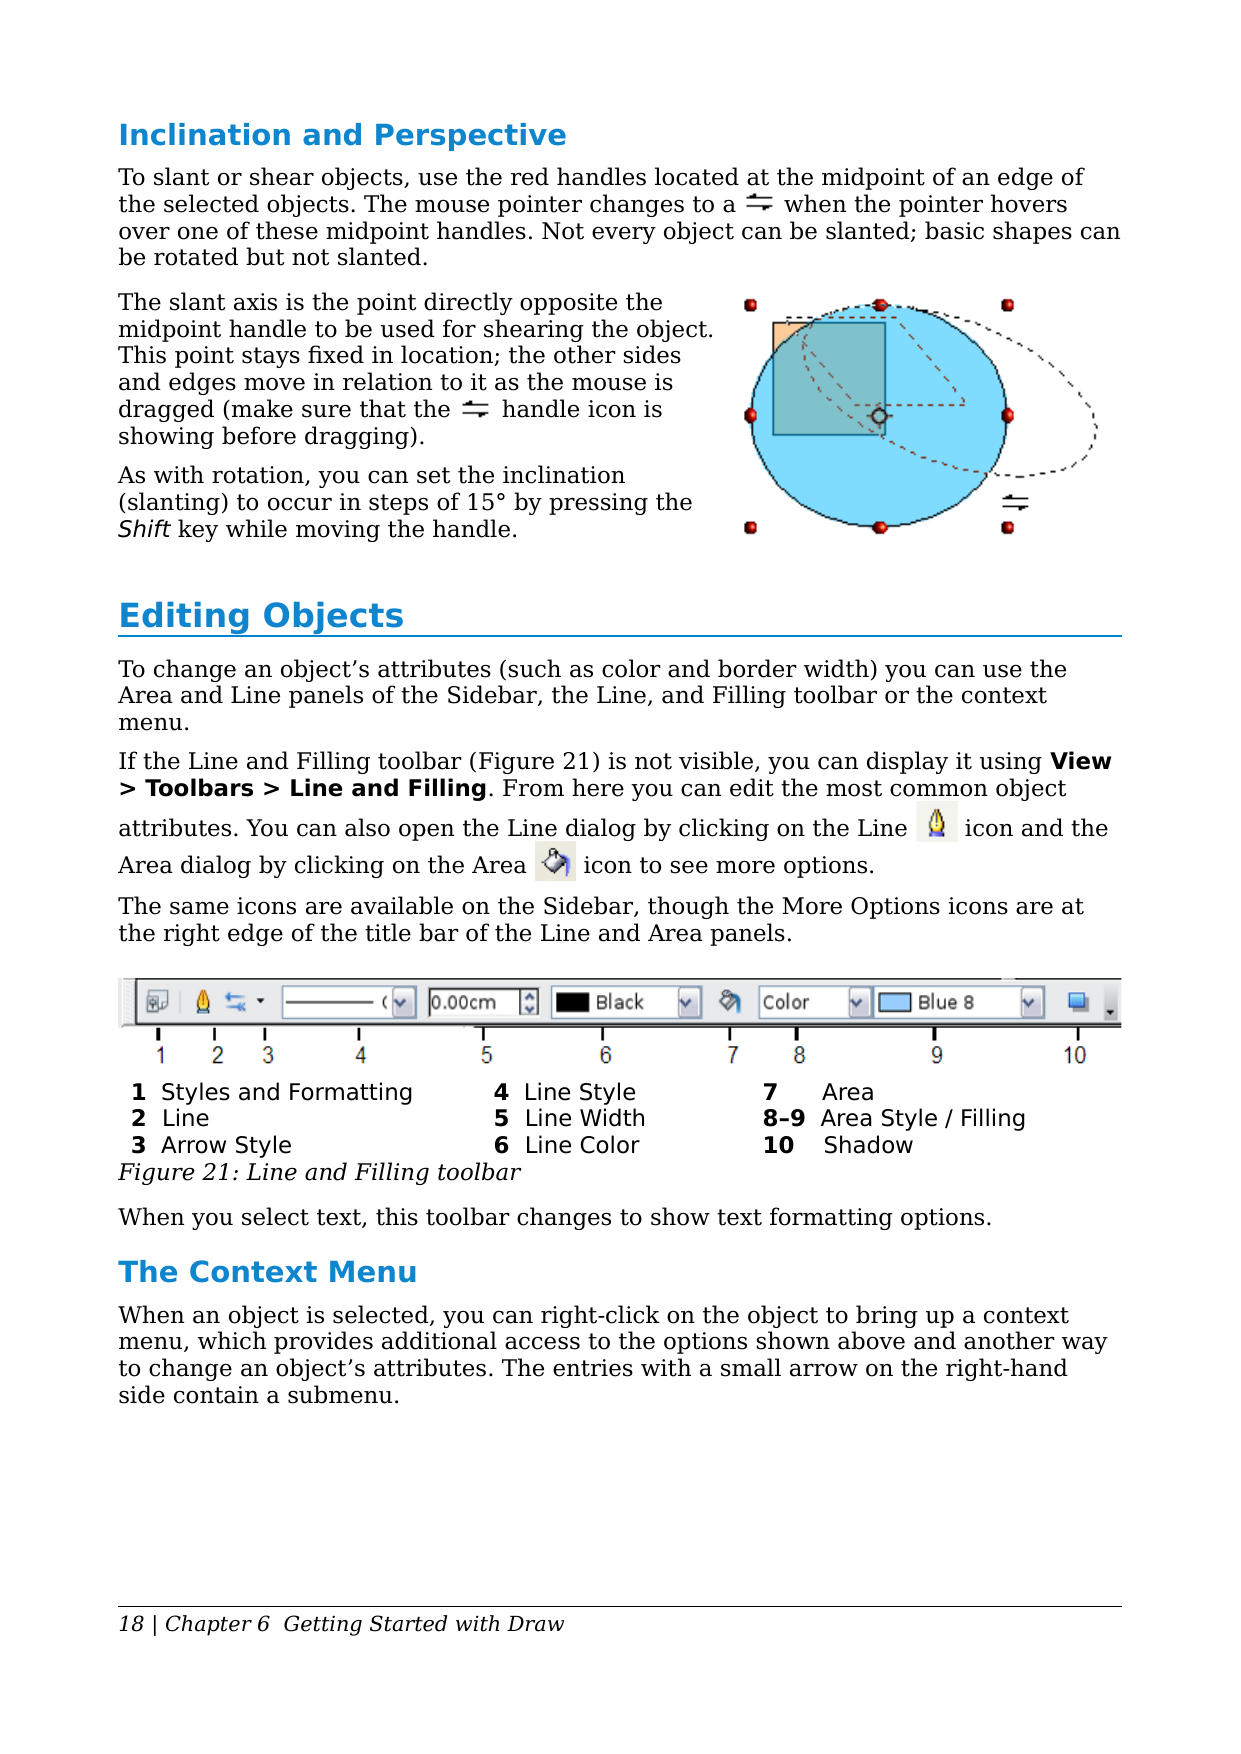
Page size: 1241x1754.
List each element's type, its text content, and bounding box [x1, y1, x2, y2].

text To slant or shear objects, use the red handles located at the midpoint of an edge of the selected objects. The mouse pointer changes to a when the pointer hovers over one of these midpoint handles. Not every object can be slanted; basic shapes can be rotated but not slanted. [118, 164, 1122, 271]
table_header [724, 284, 1121, 561]
table_cell 4 Line Style 5 Line Width 6 Line Color [481, 1079, 750, 1159]
text To change an object’s attributes (such as color and border width) you can use the Area and Line panels of the Sidebar, the Line, and Filling toolbar or the context menu. [118, 656, 1122, 736]
table_header The slant axis is the point directly opposite the midpoint handle to be used for shearing the object. This point stays fixed in location; the other sides and edges move in relation to it as the mouse is dragged (make sure that the handle icon is showing before dragging). As with rotation, you can set the inclination (slanting) to occur in steps of 15° by pressing the Shift key while moving the handle. [112, 284, 724, 561]
table_cell 1 Styles and Formatting 2 Line 3 Arrow Style [118, 1079, 481, 1159]
table_cell 7 Area 8–9 Area Style / Filling 10 Shadow [750, 1079, 1121, 1159]
text The same icons are available on the Sidebar, though the More Options icons are at the right edge of the title bar of the Line and Area panels. [118, 893, 1122, 947]
subtitle Inclination and Perspective [118, 118, 1122, 152]
picture [534, 841, 577, 881]
picture [916, 801, 958, 842]
text If the Line and Filling toolbar (Figure 21) is not visible, you can display it using View > Toolbars > Line and Filling. From here you can edit the most common object attributes. You can also open the Line dialog by clicking on the Line icon and the Area dialog by clicking on the Area icon to see more options. [118, 748, 1122, 881]
picture [744, 191, 777, 215]
picture [118, 978, 1122, 1079]
picture [729, 289, 1112, 550]
picture [458, 396, 495, 424]
subtitle The Context Menu [118, 1256, 1122, 1289]
text When you select text, this toolbar changes to show text formatting options. [118, 1204, 1122, 1231]
text When an object is selected, you can right-click on the object to bring up a context menu, which provides additional access to the options shown above and another way to change an object’s attributes. The entries with a small arrow on the right-hand side contain a submenu. [118, 1302, 1122, 1408]
table_cell Figure 21: Line and Filling toolbar [118, 1159, 1121, 1192]
subtitle Editing Objects [118, 596, 1122, 635]
